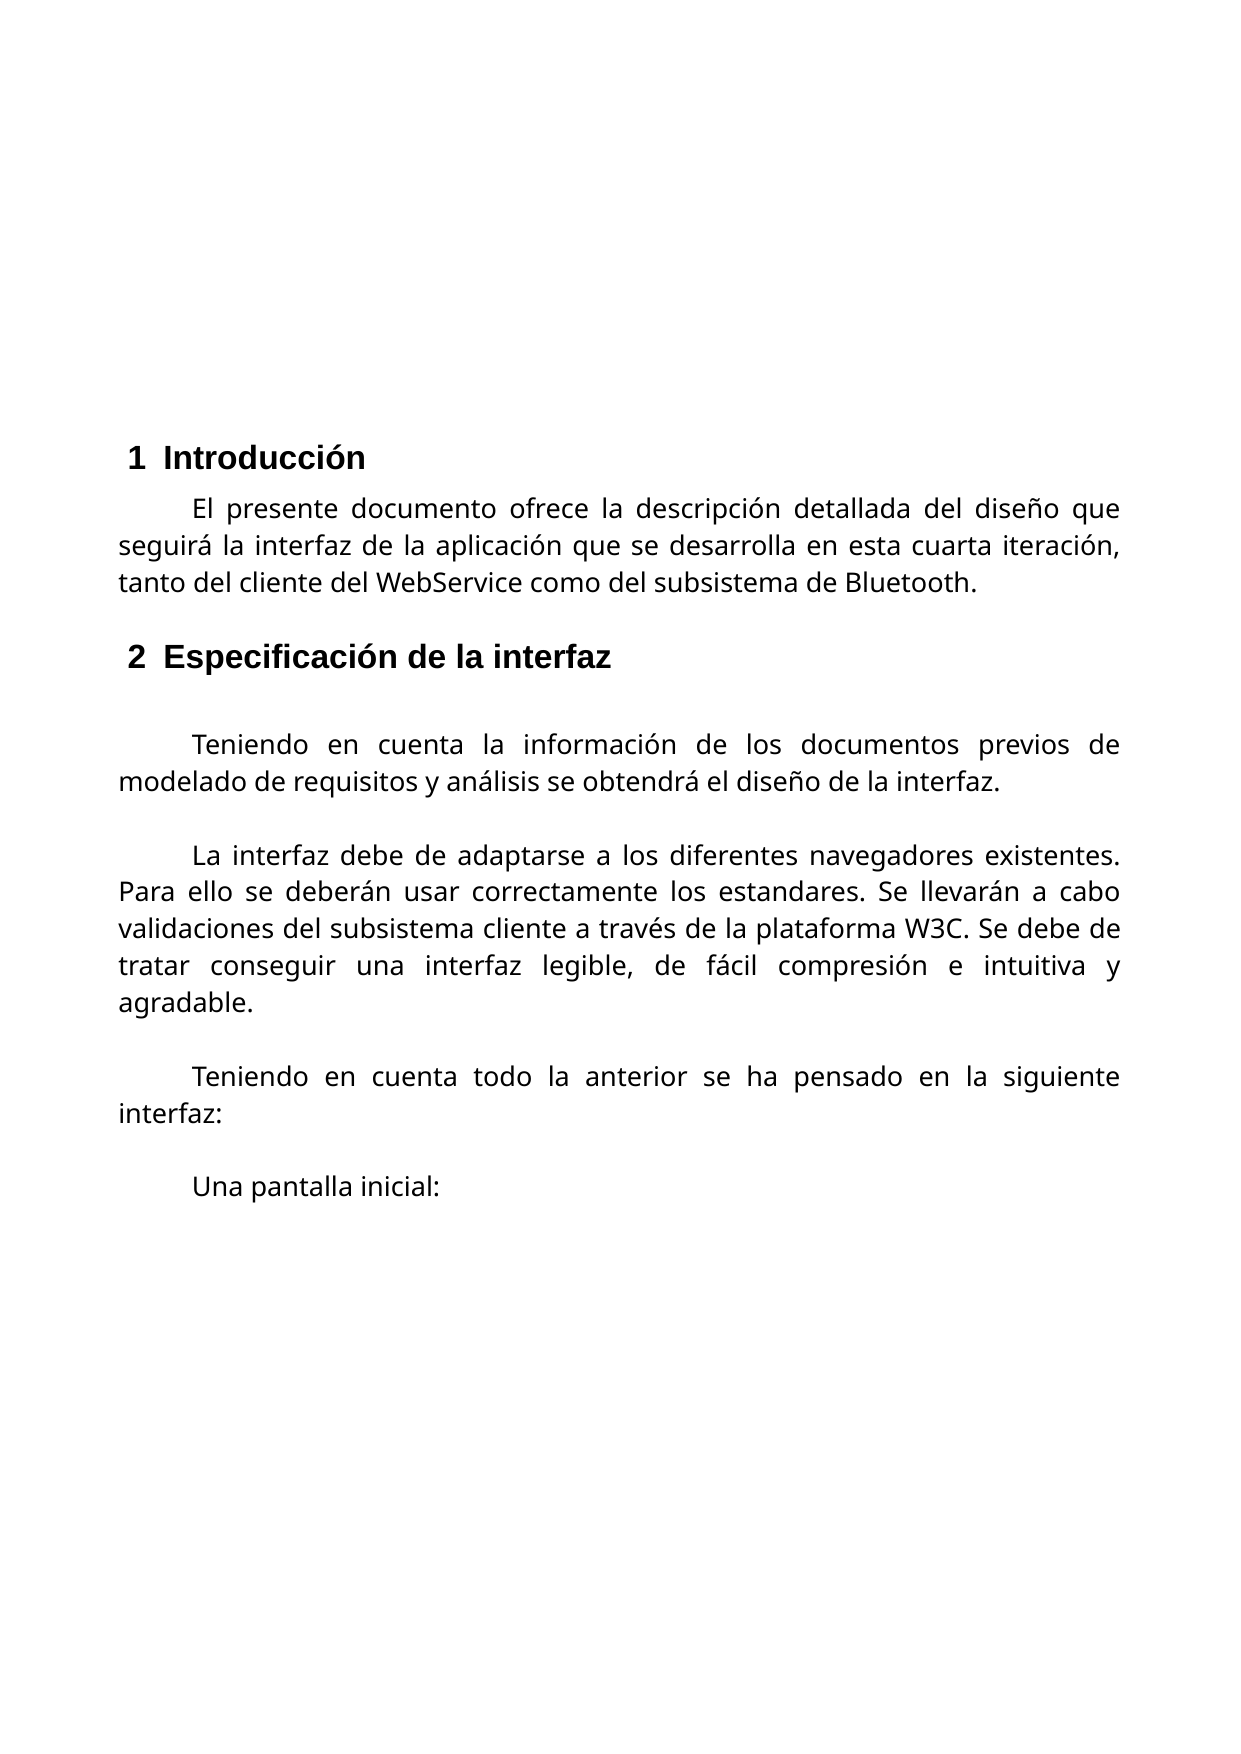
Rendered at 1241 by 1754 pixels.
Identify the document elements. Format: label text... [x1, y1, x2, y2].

subtitle Introducción [118, 438, 1122, 477]
subtitle Especificación de la interfaz [118, 637, 1122, 676]
text Una pantalla inicial: [118, 1168, 1122, 1205]
text Teniendo en cuenta la información de los documentos previos de modelado de requisitos y análisis se obtendrá el diseño de la interfaz. [118, 725, 1122, 799]
text Teniendo en cuenta todo la anterior se ha pensado en la siguiente interfaz: [118, 1057, 1122, 1131]
text La interfaz debe de adaptarse a los diferentes navegadores existentes. Para ello se deberán usar correctamente los estandares. Se llevarán a cabo validaciones del subsistema cliente a través de la plataforma W3C. Se debe de tratar conseguir una interfaz legible, de fácil compresión e intuitiva y agradable. [118, 836, 1122, 1020]
text El presente documento ofrece la descripción detallada del diseño que seguirá la interfaz de la aplicación que se desarrolla en esta cuarta iteración, tanto del cliente del WebService como del subsistema de Bluetooth. [118, 489, 1122, 600]
